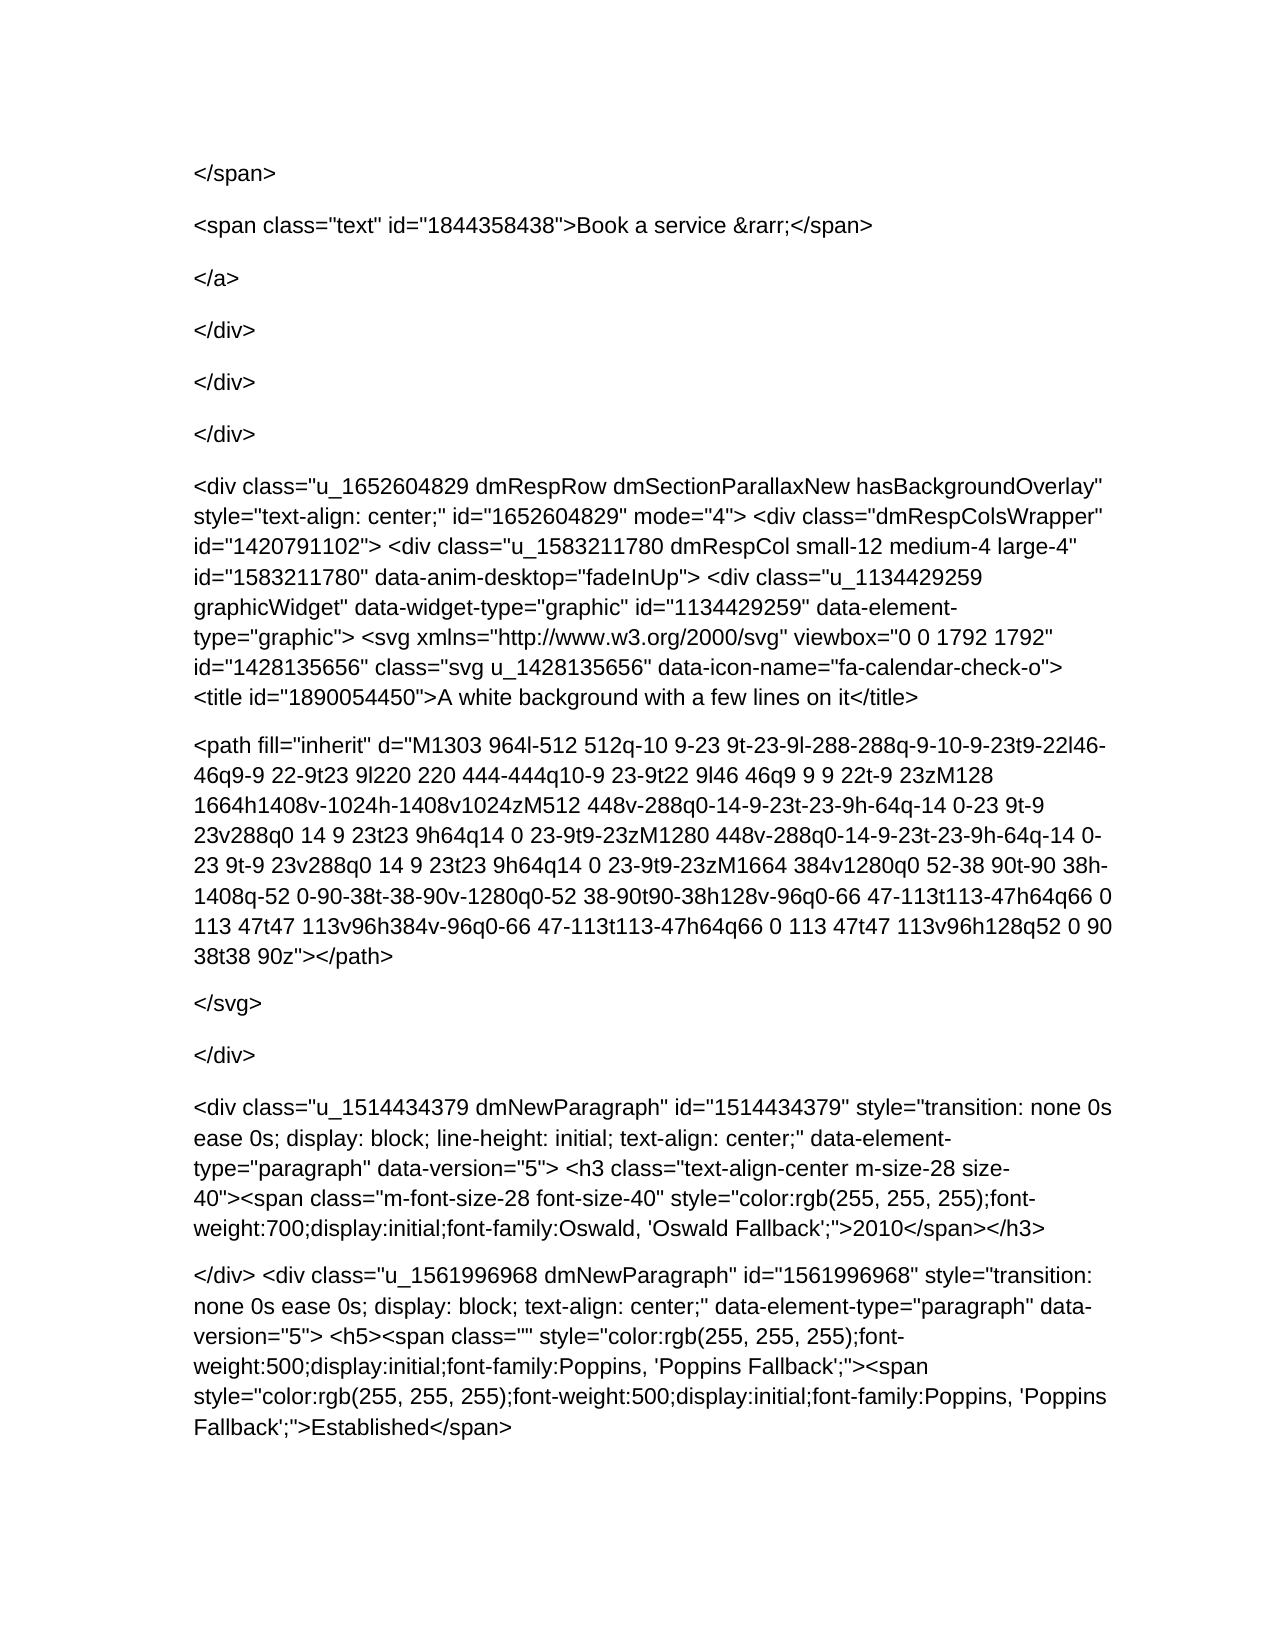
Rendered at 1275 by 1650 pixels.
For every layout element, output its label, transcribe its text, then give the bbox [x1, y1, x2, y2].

table_cell <path fill="inherit" d="M1303 964l-512 512q-10 9-23 9t-23-9l-288-288q-9-10-9-23t9-22l46-46q9-9 22-9t23 9l220 220 444-444q10-9 23-9t22 9l46 46q9 9 9 22t-9 23zM128 1664h1408v-1024h-1408v1024zM512 448v-288q0-14-9-23t-23-9h-64q-14 0-23 9t-9 23v288q0 14 9 23t23 9h64q14 0 23-9t9-23zM1280 448v-288q0-14-9-23t-23-9h-64q-14 0-23 9t-9 23v288q0 14 9 23t23 9h64q14 0 23-9t9-23zM1664 384v1280q0 52-38 90t-90 38h-1408q-52 0-90-38t-38-90v-1280q0-52 38-90t90-38h128v-96q0-66 47-113t113-47h64q66 0 113 47t47 113v96h384v-96q0-66 47-113t113-47h64q66 0 113 47t47 113v96h128q52 0 90 38t38 90z"></path> [183, 721, 1125, 980]
table_cell [150, 980, 183, 1032]
table_cell [150, 1032, 183, 1084]
table_cell [150, 1252, 183, 1450]
table_cell [150, 410, 183, 462]
table_cell [150, 358, 183, 410]
table_cell </div> [183, 1032, 1125, 1084]
table_cell </div> [183, 358, 1125, 410]
table_cell </span> [183, 150, 1125, 202]
table_cell [150, 150, 183, 202]
table_cell <span class="text" id="1844358438">Book a service &rarr;</span> [183, 202, 1125, 254]
table_cell [150, 1084, 183, 1252]
table_cell </div> [183, 410, 1125, 462]
table_cell [150, 306, 183, 358]
table_cell <div class="u_1514434379 dmNewParagraph" id="1514434379" style="transition: none 0s ease 0s; display: block; line-height: initial; text-align: center;" data-element-type="paragraph" data-version="5"> <h3 class="text-align-center m-size-28 size-40"><span class="m-font-size-28 font-size-40" style="color:rgb(255, 255, 255);font-weight:700;display:initial;font-family:Oswald, 'Oswald Fallback';">2010</span></h3> [183, 1084, 1125, 1252]
table_cell </div> [183, 306, 1125, 358]
table_cell </a> [183, 254, 1125, 306]
table_cell <div class="u_1652604829 dmRespRow dmSectionParallaxNew hasBackgroundOverlay" style="text-align: center;" id="1652604829" mode="4"> <div class="dmRespColsWrapper" id="1420791102"> <div class="u_1583211780 dmRespCol small-12 medium-4 large-4" id="1583211780" data-anim-desktop="fadeInUp"> <div class="u_1134429259 graphicWidget" data-widget-type="graphic" id="1134429259" data-element-type="graphic"> <svg xmlns="http://www.w3.org/2000/svg" viewbox="0 0 1792 1792" id="1428135656" class="svg u_1428135656" data-icon-name="fa-calendar-check-o"> <title id="1890054450">A white background with a few lines on it</title> [183, 463, 1125, 721]
table_cell </svg> [183, 980, 1125, 1032]
table_cell [150, 202, 183, 254]
table_cell [150, 721, 183, 980]
table_cell </div> <div class="u_1561996968 dmNewParagraph" id="1561996968" style="transition: none 0s ease 0s; display: block; text-align: center;" data-element-type="paragraph" data-version="5"> <h5><span class="" style="color:rgb(255, 255, 255);font-weight:500;display:initial;font-family:Poppins, 'Poppins Fallback';"><span style="color:rgb(255, 255, 255);font-weight:500;display:initial;font-family:Poppins, 'Poppins Fallback';">Established</span> [183, 1252, 1125, 1450]
table_cell [150, 463, 183, 721]
table_cell [150, 254, 183, 306]
